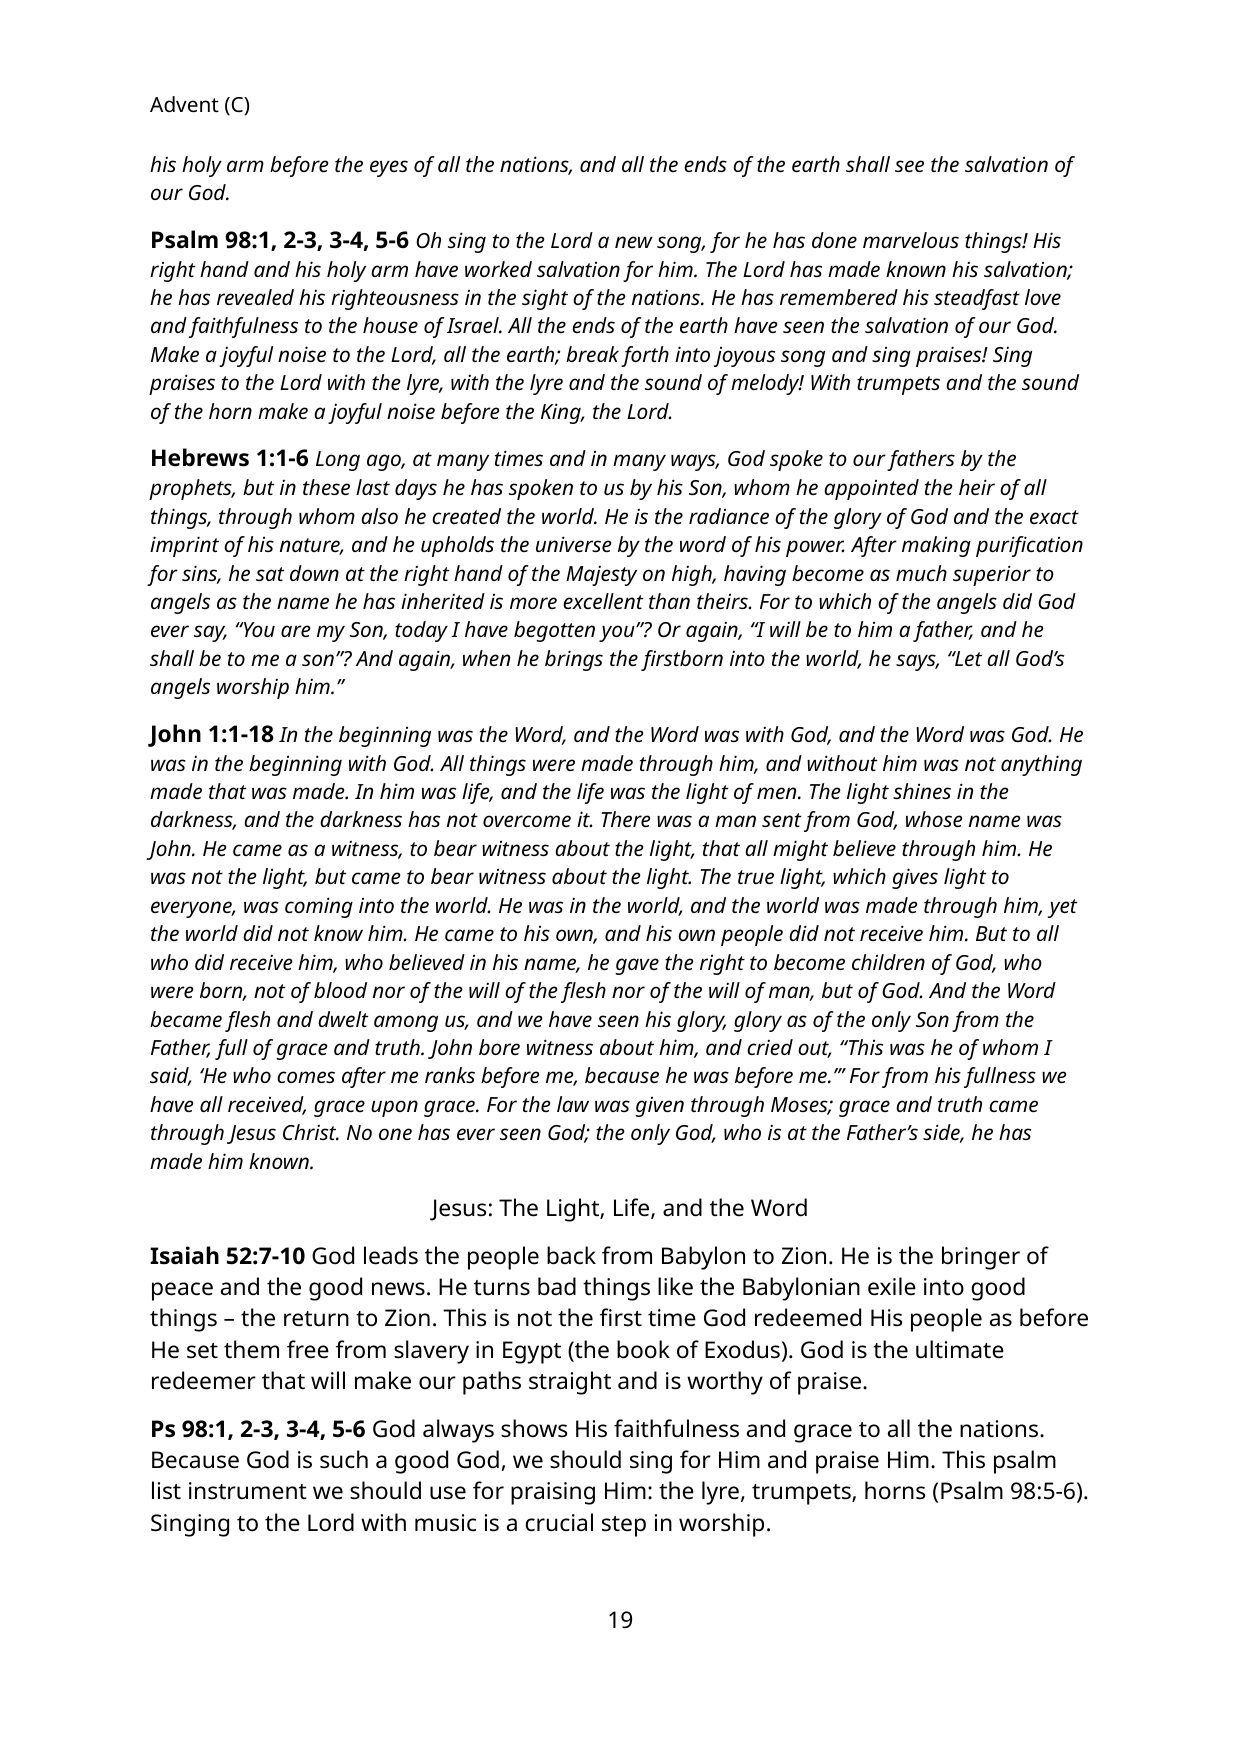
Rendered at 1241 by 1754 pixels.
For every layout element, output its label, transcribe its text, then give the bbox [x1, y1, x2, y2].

text Jesus: The Light, Life, and the Word [150, 1192, 1090, 1223]
text Psalm 98:1, 2-3, 3-4, 5-6 Oh sing to the Lord a new song, for he has done marvelous things! His right hand and his holy arm have worked salvation for him. The Lord has made known his salvation; he has revealed his righteousness in the sight of the nations. He has remembered his steadfast love and faithfulness to the house of Israel. All the ends of the earth have seen the salvation of our God. Make a joyful noise to the Lord, all the earth; break forth into joyous song and sing praises! Sing praises to the Lord with the lyre, with the lyre and the sound of melody! With trumpets and the sound of the horn make a joyful noise before the King, the Lord. [150, 223, 1090, 425]
text John 1:1-18 In the beginning was the Word, and the Word was with God, and the Word was God. He was in the beginning with God. All things were made through him, and without him was not anything made that was made. In him was life, and the life was the light of men. The light shines in the darkness, and the darkness has not overcome it. There was a man sent from God, whose name was John. He came as a witness, to bear witness about the light, that all might believe through him. He was not the light, but came to bear witness about the light. The true light, which gives light to everyone, was coming into the world. He was in the world, and the world was made through him, yet the world did not know him. He came to his own, and his own people did not receive him. But to all who did receive him, who believed in his name, he gave the right to become children of God, who were born, not of blood nor of the will of the flesh nor of the will of man, but of God. And the Word became flesh and dwelt among us, and we have seen his glory, glory as of the only Son from the Father, full of grace and truth. John bore witness about him, and cried out, “This was he of whom I said, ‘He who comes after me ranks before me, because he was before me.’” For from his fullness we have all received, grace upon grace. For the law was given through Moses; grace and truth came through Jesus Christ. No one has ever seen God; the only God, who is at the Father’s side, he has made him known. [150, 717, 1090, 1175]
text Hebrews 1:1-6 Long ago, at many times and in many ways, God spoke to our fathers by the prophets, but in these last days he has spoken to us by his Son, whom he appointed the heir of all things, through whom also he created the world. He is the radiance of the glory of God and the exact imprint of his nature, and he upholds the universe by the word of his power. After making purification for sins, he sat down at the right hand of the Majesty on high, having become as much superior to angels as the name he has inherited is more excellent than theirs. For to which of the angels did God ever say, “You are my Son, today I have begotten you”? Or again, “I will be to him a father, and he shall be to me a son”? And again, when he brings the firstborn into the world, he says, “Let all God’s angels worship him.” [150, 442, 1090, 701]
text Isaiah 52:7-10 God leads the people back from Babylon to Zion. He is the bringer of peace and the good news. He turns bad things like the Babylonian exile into good things – the return to Zion. This is not the first time God redeemed His people as before He set them free from slavery in Egypt (the book of Exodus). God is the ultimate redeemer that will make our paths straight and is worthy of praise. [150, 1240, 1090, 1396]
text his holy arm before the eyes of all the nations, and all the ends of the earth shall see the salvation of our God. [150, 150, 1090, 207]
text Ps 98:1, 2-3, 3-4, 5-6 God always shows His faithfulness and grace to all the nations. Because God is such a good God, we should sing for Him and praise Him. This psalm list instrument we should use for praising Him: the lyre, trumpets, horns (Psalm 98:5-6). Singing to the Lord with music is a crucial step in worship. [150, 1413, 1090, 1538]
